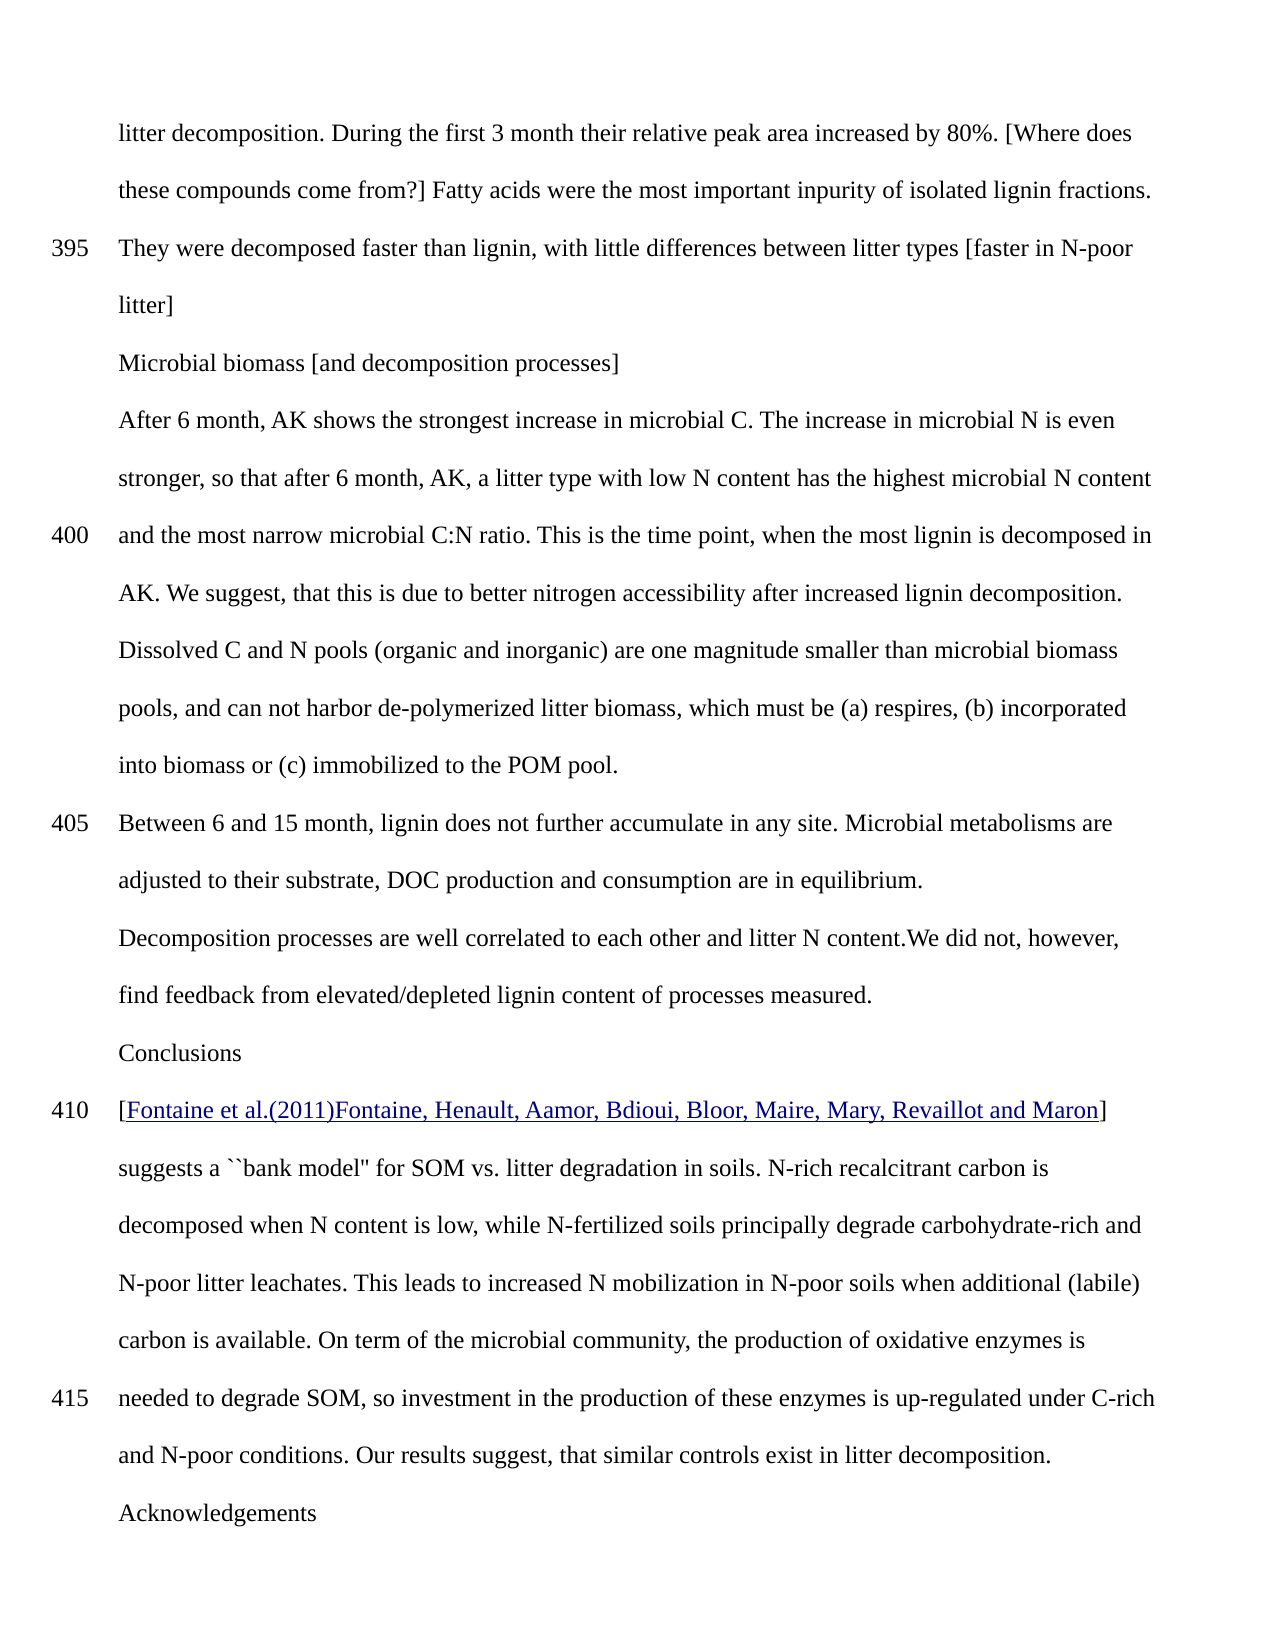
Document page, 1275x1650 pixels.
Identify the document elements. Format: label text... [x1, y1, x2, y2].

text Decomposition processes are well correlated to each other and litter N content.We did not, however, find feedback from elevated/depleted lignin content of processes measured. [118, 923, 1157, 1009]
text Conclusions [118, 1038, 1157, 1067]
text [Fontaine et al.(2011)Fontaine, Henault, Aamor, Bdioui, Bloor, Maire, Mary, Revaillot and Maron] suggests a ``bank model'' for SOM vs. litter degradation in soils. N-rich recalcitrant carbon is decomposed when N content is low, while N-fertilized soils principally degrade carbohydrate-rich and N-poor litter leachates. This leads to increased N mobilization in N-poor soils when additional (labile) carbon is available. On term of the microbial community, the production of oxidative enzymes is needed to degrade SOM, so investment in the production of these enzymes is up-regulated under C-rich and N-poor conditions. Our results suggest, that similar controls exist in litter decomposition. [118, 1096, 1157, 1469]
text After 6 month, AK shows the strongest increase in microbial C. The increase in microbial N is even stronger, so that after 6 month, AK, a litter type with low N content has the highest microbial N content and the most narrow microbial C:N ratio. This is the time point, when the most lignin is decomposed in AK. We suggest, that this is due to better nitrogen accessibility after increased lignin decomposition. Dissolved C and N pools (organic and inorganic) are one magnitude smaller than microbial biomass pools, and can not harbor de-polymerized litter biomass, which must be (a) respires, (b) incorporated into biomass or (c) immobilized to the POM pool. [118, 406, 1157, 779]
text Between 6 and 15 month, lignin does not further accumulate in any site. Microbial metabolisms are adjusted to their substrate, DOC production and consumption are in equilibrium. [118, 808, 1157, 894]
text litter decomposition. During the first 3 month their relative peak area increased by 80%. [Where does these compounds come from?] Fatty acids were the most important inpurity of isolated lignin fractions. They were decomposed faster than lignin, with little differences between litter types [faster in N-poor litter] [118, 118, 1157, 319]
text Acknowledgements [118, 1498, 1157, 1527]
text Microbial biomass [and decomposition processes] [118, 348, 1157, 377]
